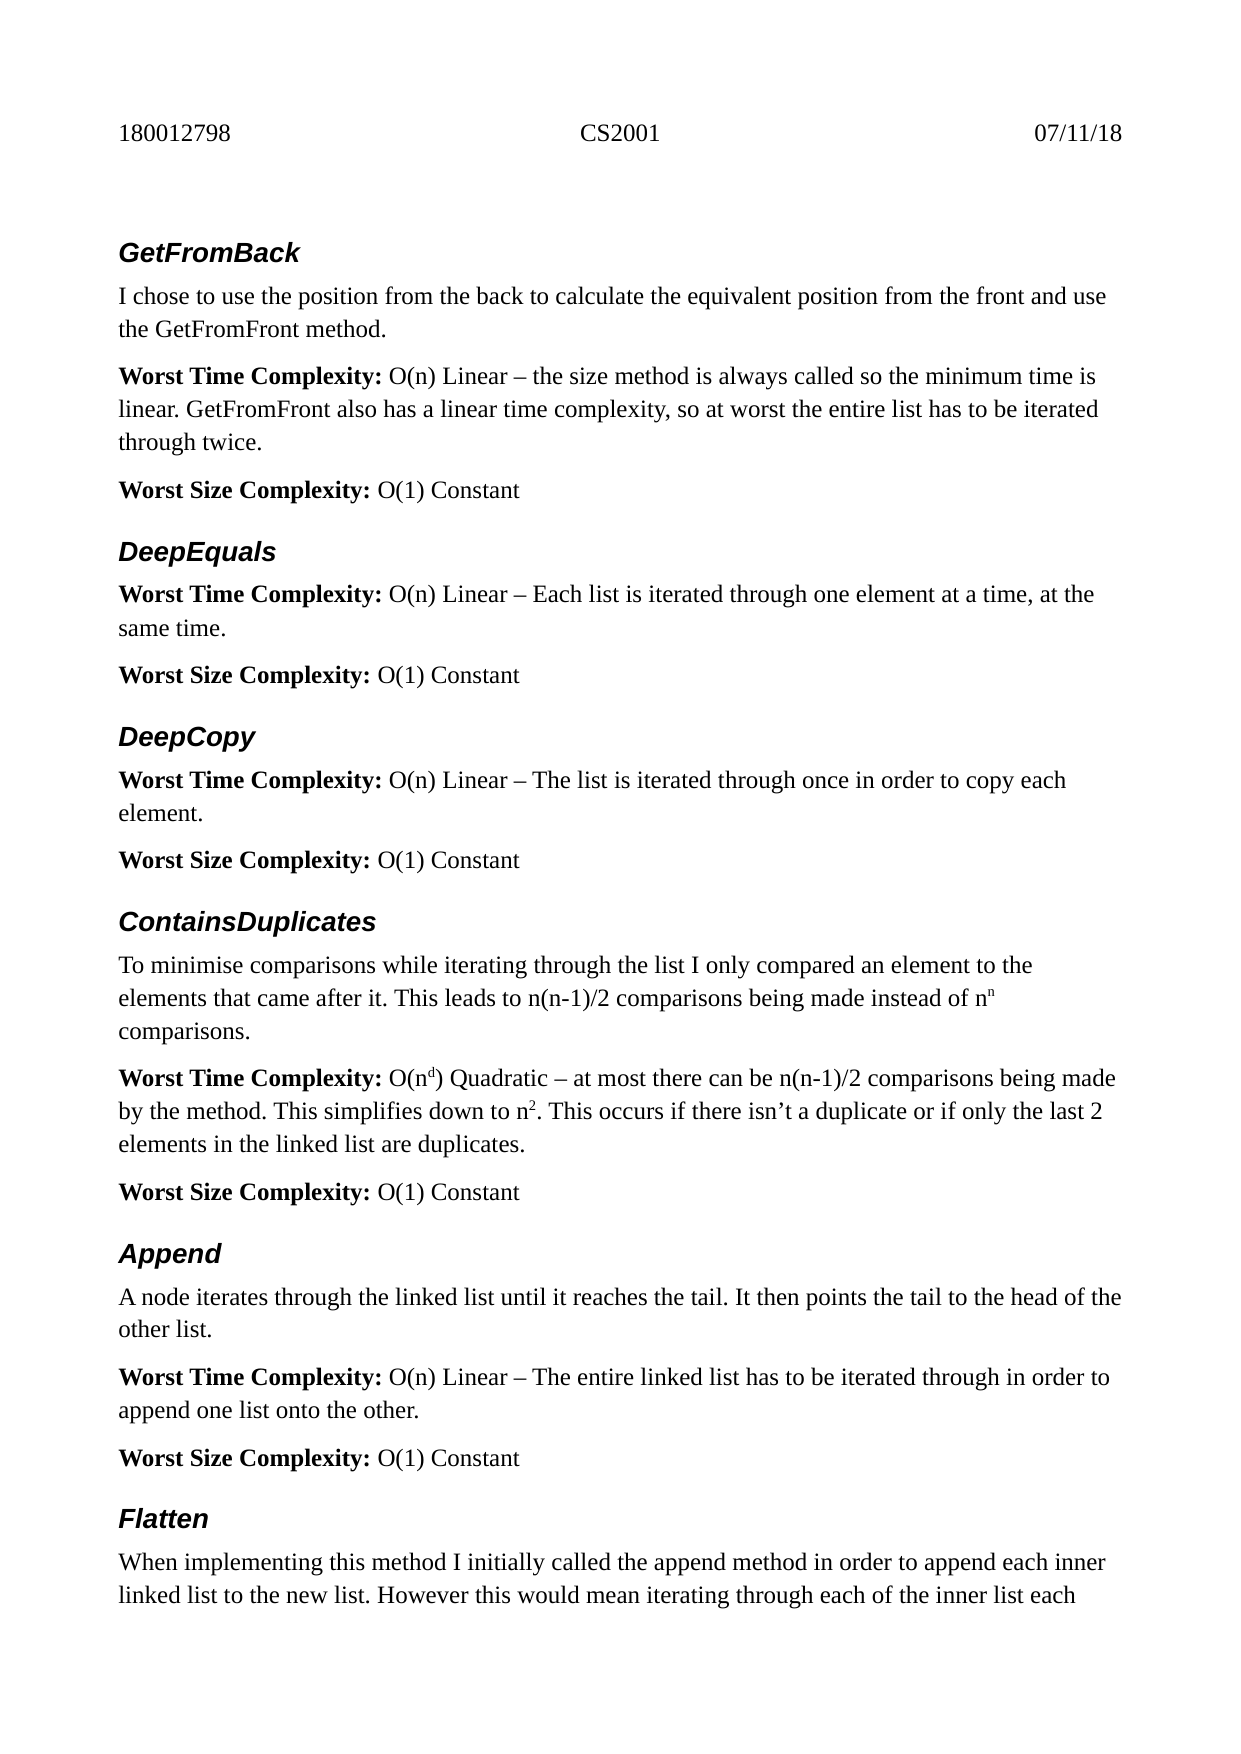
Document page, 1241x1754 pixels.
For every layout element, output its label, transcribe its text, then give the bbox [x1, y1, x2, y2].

text I chose to use the position from the back to calculate the equivalent position from the front and use the GetFromFront method. [118, 281, 1122, 343]
text Worst Time Complexity: O(nd) Quadratic – at most there can be n(n-1)/2 comparisons being made by the method. This simplifies down to n2. This occurs if there isn’t a duplicate or if only the last 2 elements in the linked list are duplicates. [118, 1063, 1122, 1158]
subtitle ContainsDuplicates [118, 905, 1122, 937]
text Worst Time Complexity: O(n) Linear – The entire linked list has to be iterated through in order to append one list onto the other. [118, 1362, 1122, 1424]
subtitle DeepCopy [118, 720, 1122, 752]
text A node iterates through the linked list until it reaches the tail. It then points the tail to the head of the other list. [118, 1282, 1122, 1343]
text Worst Size Complexity: O(1) Constant [118, 660, 1122, 689]
text To minimise comparisons while iterating through the list I only compared an element to the elements that came after it. This leads to n(n-1)/2 comparisons being made instead of nn comparisons. [118, 950, 1122, 1044]
subtitle Flatten [118, 1503, 1122, 1535]
text Worst Size Complexity: O(1) Constant [118, 1177, 1122, 1206]
text Worst Size Complexity: O(1) Constant [118, 845, 1122, 874]
text Worst Time Complexity: O(n) Linear – Each list is iterated through one element at a time, at the same time. [118, 579, 1122, 641]
subtitle Append [118, 1237, 1122, 1269]
text Worst Time Complexity: O(n) Linear – the size method is always called so the minimum time is linear. GetFromFront also has a linear time complexity, so at worst the entire list has to be iterated through twice. [118, 361, 1122, 456]
subtitle GetFromBack [118, 236, 1122, 268]
text Worst Time Complexity: O(n) Linear – The list is iterated through once in order to copy each element. [118, 765, 1122, 826]
subtitle DeepEquals [118, 535, 1122, 567]
text Worst Size Complexity: O(1) Constant [118, 475, 1122, 504]
text When implementing this method I initially called the append method in order to append each inner linked list to the new list. However this would mean iterating through each of the inner list each [118, 1547, 1122, 1609]
text Worst Size Complexity: O(1) Constant [118, 1443, 1122, 1472]
